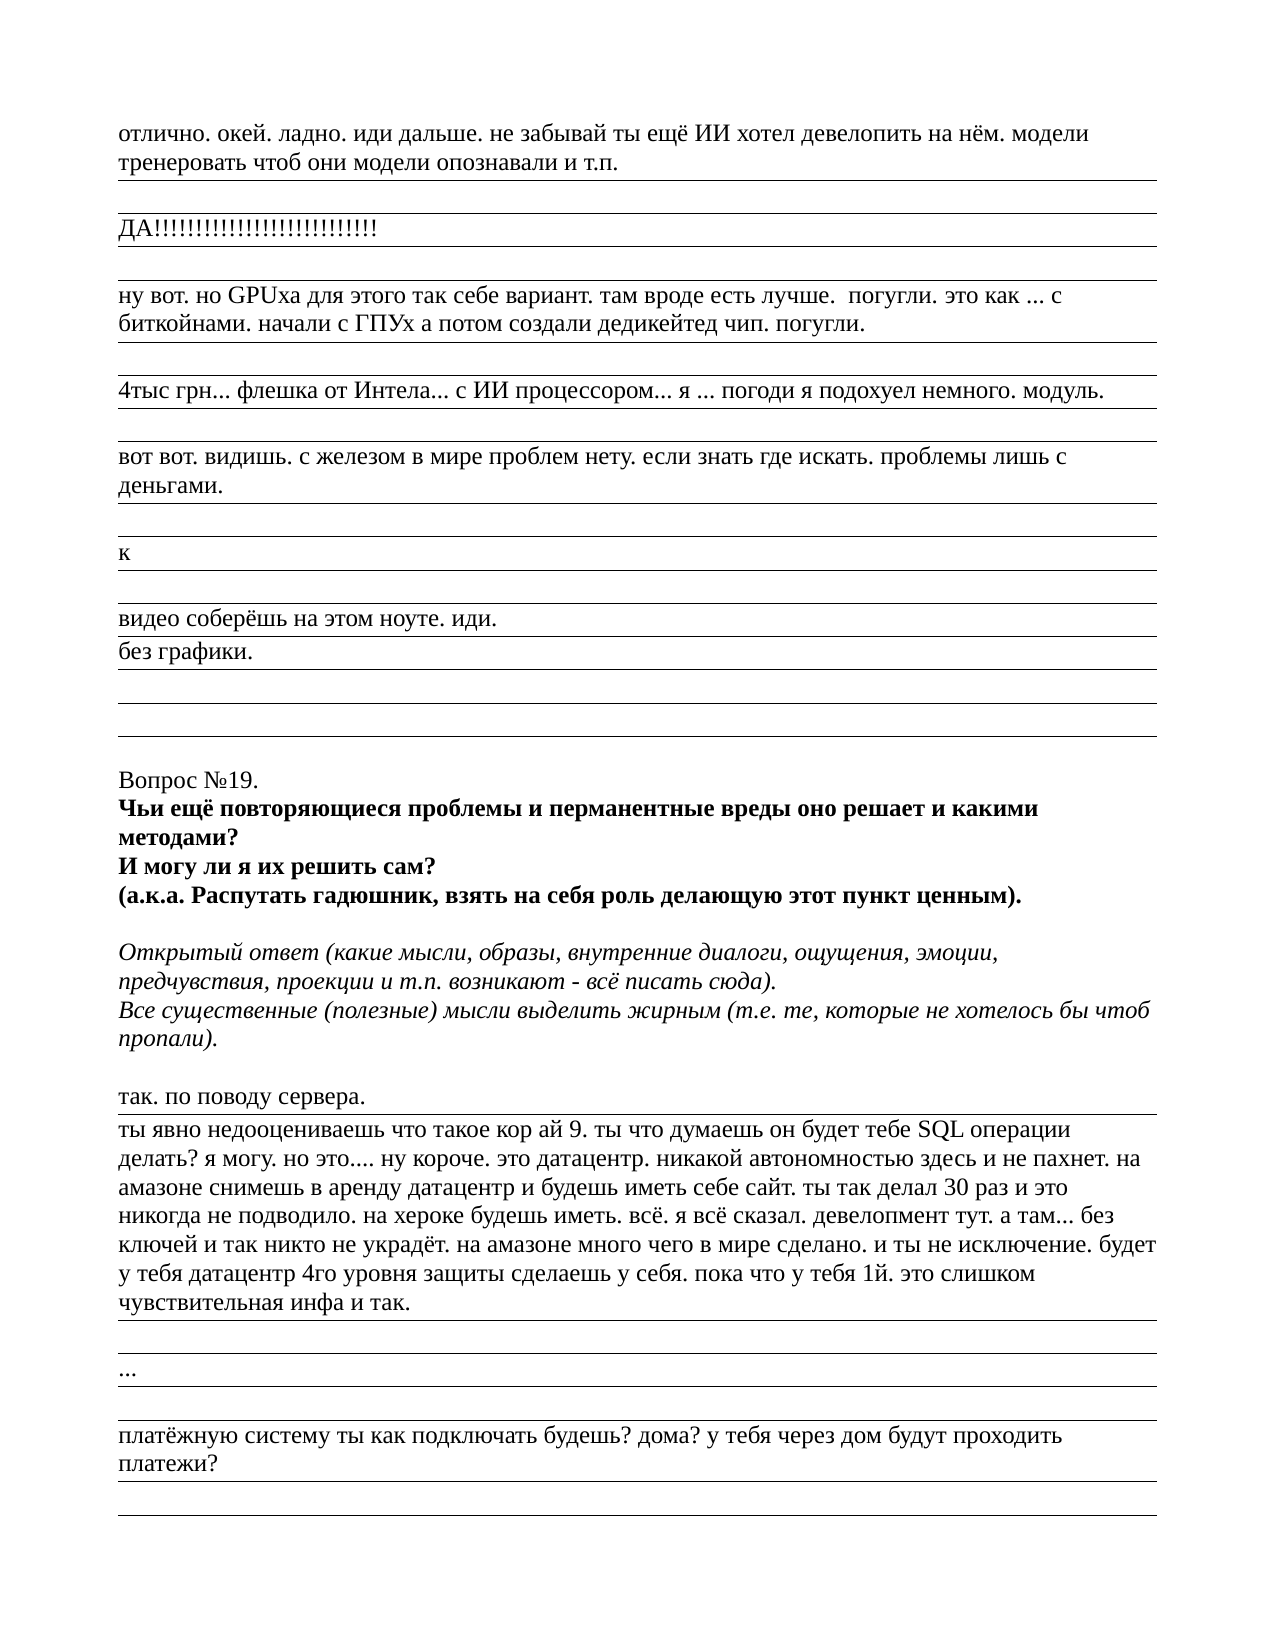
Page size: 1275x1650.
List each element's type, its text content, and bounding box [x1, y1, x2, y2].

text Открытый ответ (какие мысли, образы, внутренние диалоги, ощущения, эмоции, предчувствия, проекции и т.п. возникают - всё писать сюда). [118, 937, 1157, 995]
text И могу ли я их решить сам? [118, 851, 1157, 880]
text (а.к.а. Распутать гадюшник, взять на себя роль делающую этот пункт ценным). [118, 880, 1157, 908]
text к [118, 537, 1157, 570]
text без графики. [118, 637, 1157, 669]
text платёжную систему ты как подключать будешь? дома? у тебя через дом будут проходить платежи? [118, 1421, 1157, 1481]
text ... [118, 1354, 1157, 1386]
text ну вот. но GPUха для этого так себе вариант. там вроде есть лучше. погугли. это как ... с биткойнами. начали с ГПУх а потом создали дедикейтед чип. погугли. [118, 281, 1157, 342]
text Чьи ещё повторяющиеся проблемы и перманентные вреды оно решает и какими методами? [118, 793, 1157, 851]
text ты явно недооцениваешь что такое кор ай 9. ты что думаешь он будет тебе SQL операции делать? я могу. но это.... ну короче. это датацентр. никакой автономностью здесь и не пахнет. на амазоне снимешь в аренду датацентр и будешь иметь себе сайт. ты так делал 30 раз и это никогда не подводило. на хероке будешь иметь. всё. я всё сказал. девелопмент тут. а там... без ключей и так никто не украдёт. на амазоне много чего в мире сделано. и ты не исключение. будет у тебя датацентр 4го уровня защиты сделаешь у себя. пока что у тебя 1й. это слишком чувствительная инфа и так. [118, 1115, 1157, 1320]
text так. по поводу сервера. [118, 1081, 1157, 1114]
text видео соберёшь на этом ноуте. иди. [118, 604, 1157, 636]
text отлично. окей. ладно. иди дальше. не забывай ты ещё ИИ хотел девелопить на нём. модели тренеровать чтоб они модели опознавали и т.п. [118, 118, 1157, 180]
text вот вот. видишь. с железом в мире проблем нету. если знать где искать. проблемы лишь с деньгами. [118, 442, 1157, 503]
text Все существенные (полезные) мысли выделить жирным (т.е. те, которые не хотелось бы чтоб пропали). [118, 995, 1157, 1052]
text Вопрос №19. [118, 765, 1157, 793]
text ДА!!!!!!!!!!!!!!!!!!!!!!!!!!! [118, 214, 1157, 246]
text 4тыс грн... флешка от Интела... с ИИ процессором... я ... погоди я подохуел немного. модуль. [118, 376, 1157, 408]
